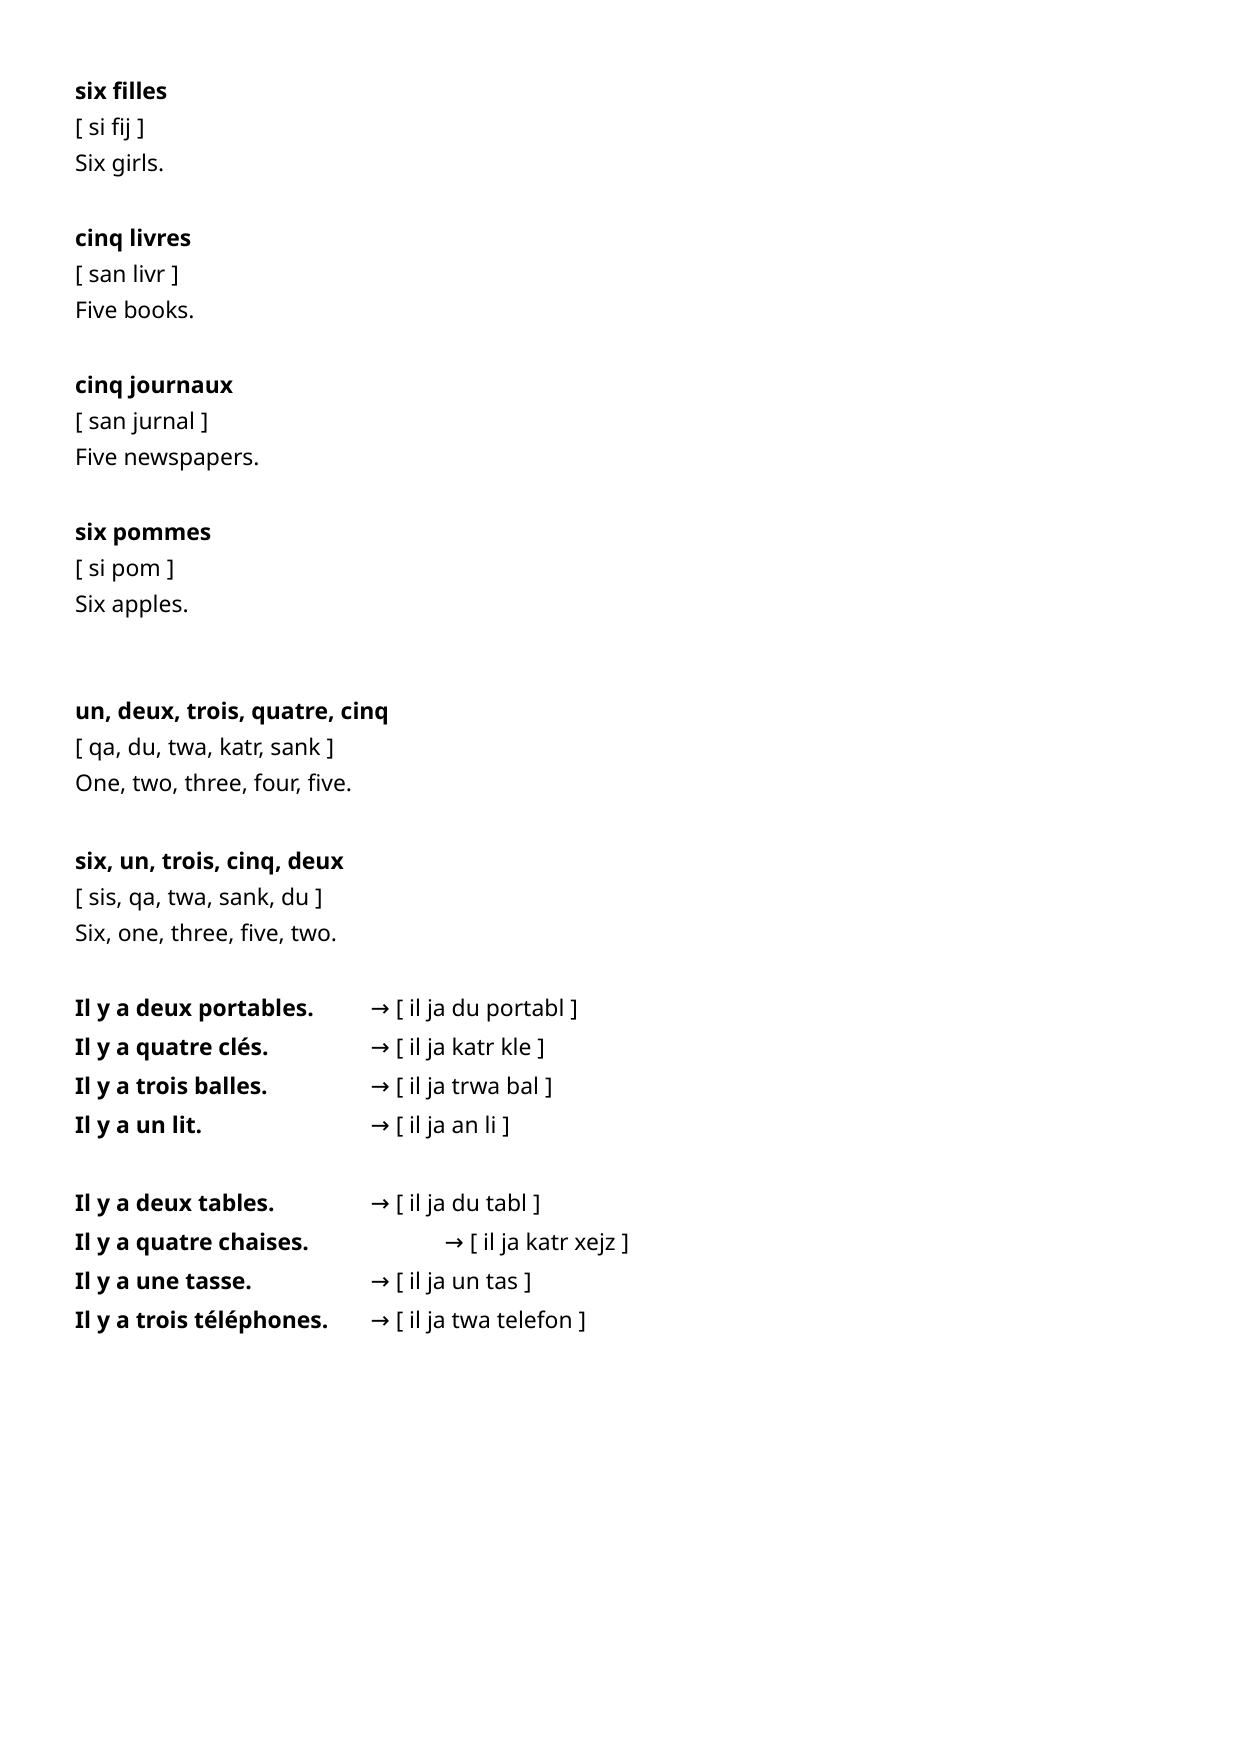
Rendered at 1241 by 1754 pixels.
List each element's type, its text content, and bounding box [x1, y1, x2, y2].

text Il y a trois balles. → [ il ja trwa bal ] [75, 1070, 1165, 1101]
text Il y a deux portables. → [ il ja du portabl ] [75, 992, 1165, 1023]
text cinq livres [ san livr ] Five books. [75, 222, 1165, 325]
text Il y a un lit. → [ il ja an li ] [75, 1109, 1165, 1140]
text cinq journaux [ san jurnal ] Five newspapers. [75, 369, 1165, 472]
text Il y a trois téléphones. → [ il ja twa telefon ] [75, 1304, 1165, 1335]
text Il y a deux tables. → [ il ja du tabl ] [75, 1187, 1165, 1218]
text six filles [ si fij ] Six girls. [75, 75, 1165, 178]
text six pommes [ si pom ] Six apples. un, deux, trois, quatre, cinq [ qa, du, twa, katr, sank ] One, two, three, four, five. [75, 516, 1165, 798]
text Il y a une tasse. → [ il ja un tas ] [75, 1265, 1165, 1296]
text six, un, trois, cinq, deux [ sis, qa, twa, sank, du ] Six, one, three, five, two. [75, 845, 1165, 948]
text Il y a quatre chaises. → [ il ja katr xejz ] [75, 1226, 1165, 1257]
text Il y a quatre clés. → [ il ja katr kle ] [75, 1031, 1165, 1062]
